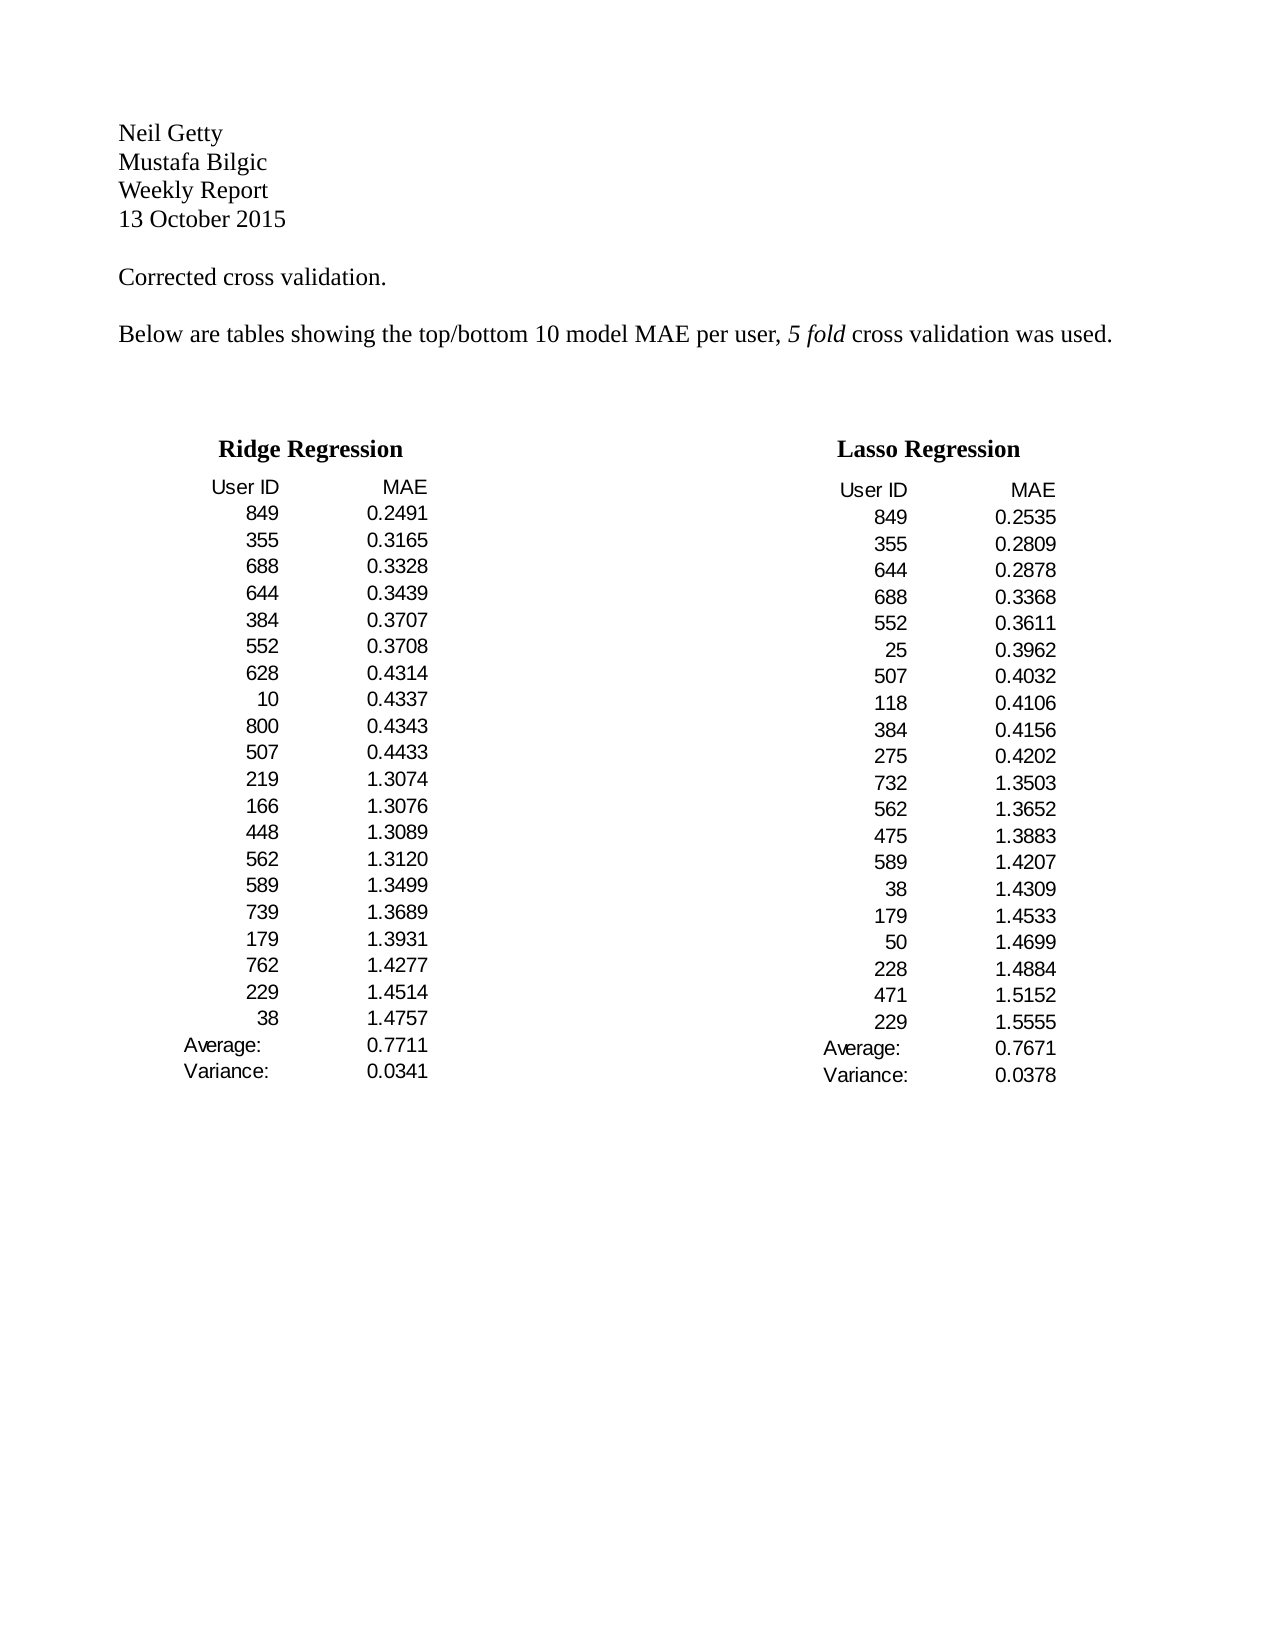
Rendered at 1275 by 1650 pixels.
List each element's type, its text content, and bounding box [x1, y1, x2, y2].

text Ridge Regression Lasso Regression [118, 434, 1157, 463]
text 13 October 2015 [118, 204, 1157, 233]
text Weekly Report [118, 176, 1157, 204]
text Corrected cross validation. [118, 262, 1157, 291]
text Neil Getty [118, 118, 1157, 147]
text Below are tables showing the top/bottom 10 model MAE per user, 5 fold cross validation was used. [118, 319, 1157, 348]
text Mustafa Bilgic [118, 147, 1157, 176]
